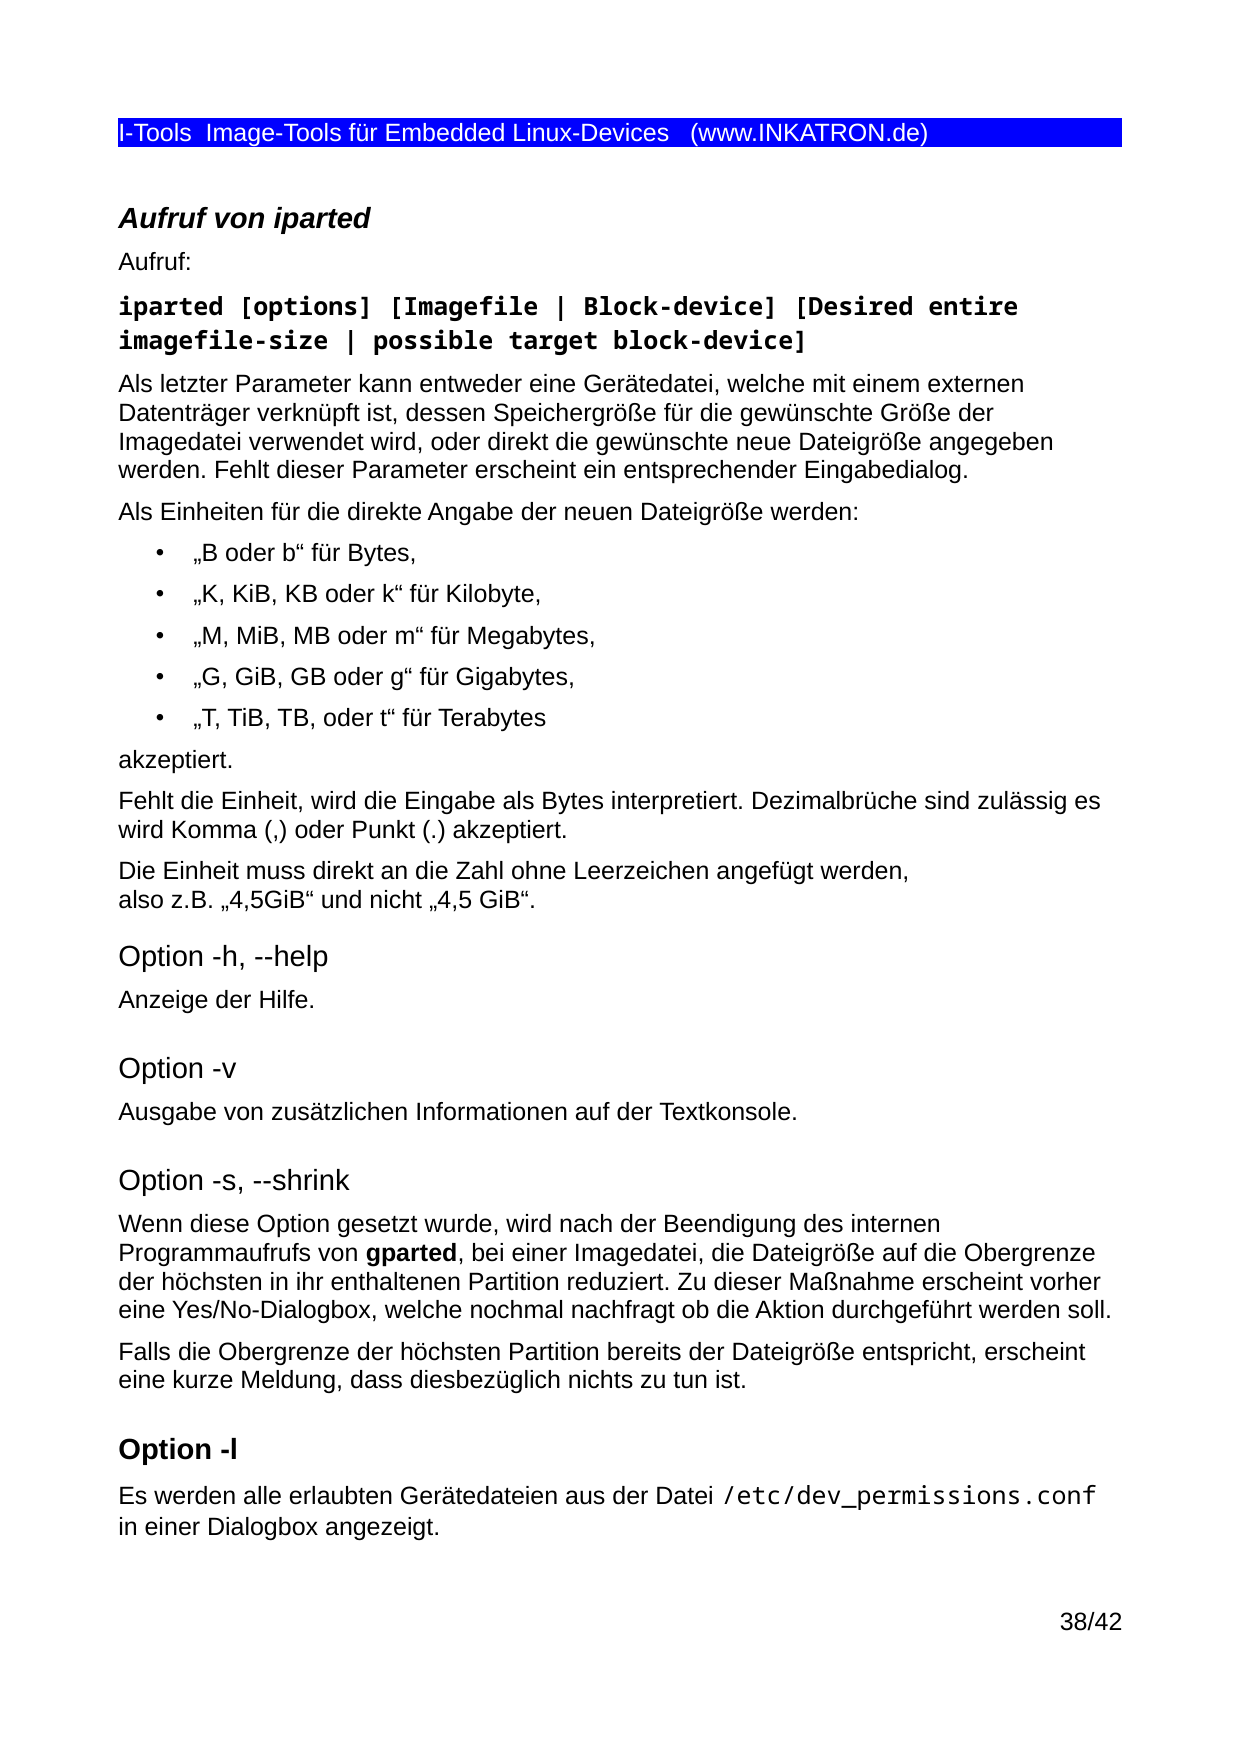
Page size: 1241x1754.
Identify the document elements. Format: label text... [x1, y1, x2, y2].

text Die Einheit muss direkt an die Zahl ohne Leerzeichen angefügt werden, [118, 856, 1122, 885]
text Fehlt die Einheit, wird die Eingabe als Bytes interpretiert. Dezimalbrüche sind zulässig es wird Komma (,) oder Punkt (.) akzeptiert. [118, 786, 1122, 843]
subtitle Option -v [118, 1051, 1122, 1084]
text Ausgabe von zusätzlichen Informationen auf der Textkonsole. [118, 1097, 1122, 1126]
list „B oder b“ für Bytes, [156, 538, 1122, 567]
text Als Einheiten für die direkte Angabe der neuen Dateigröße werden: [118, 497, 1122, 526]
list „K, KiB, KB oder k“ für Kilobyte, [156, 579, 1122, 608]
text akzeptiert. [118, 745, 1122, 773]
subtitle Option -l [118, 1432, 1122, 1465]
text Anzeige der Hilfe. [118, 984, 1122, 1013]
text also z.B. „4,5GiB“ und nicht „4,5 GiB“. [118, 885, 1122, 913]
subtitle Option -s, --shrink [118, 1163, 1122, 1197]
text iparted [options] [Imagefile | Block-device] [Desired entire imagefile-size | possible target block-device] [118, 289, 1122, 357]
list „T, TiB, TB, oder t“ für Terabytes [156, 703, 1122, 732]
text Als letzter Parameter kann entweder eine Gerätedatei, welche mit einem externen Datenträger verknüpft ist, dessen Speichergröße für die gewünschte Größe der Imagedatei verwendet wird, oder direkt die gewünschte neue Dateigröße angegeben werden. Fehlt dieser Parameter erscheint ein entsprechender Eingabedialog. [118, 369, 1122, 484]
subtitle Aufruf von iparted [118, 201, 1122, 235]
text Wenn diese Option gesetzt wurde, wird nach der Beendigung des internen Programmaufrufs von gparted, bei einer Imagedatei, die Dateigröße auf die Obergrenze der höchsten in ihr enthaltenen Partition reduziert. Zu dieser Maßnahme erscheint vorher eine Yes/No-Dialogbox, welche nochmal nachfragt ob die Aktion durchgeführt werden soll. [118, 1209, 1122, 1324]
subtitle Option -h, --help [118, 938, 1122, 972]
text Aufruf: [118, 247, 1122, 276]
text Falls die Obergrenze der höchsten Partition bereits der Dateigröße entspricht, erscheint eine kurze Meldung, dass diesbezüglich nichts zu tun ist. [118, 1337, 1122, 1394]
list „G, GiB, GB oder g“ für Gigabytes, [156, 662, 1122, 691]
text Es werden alle erlaubten Gerätedateien aus der Datei /etc/dev_permissions.conf in einer Dialogbox angezeigt. [118, 1478, 1122, 1541]
list „M, MiB, MB oder m“ für Megabytes, [156, 621, 1122, 649]
